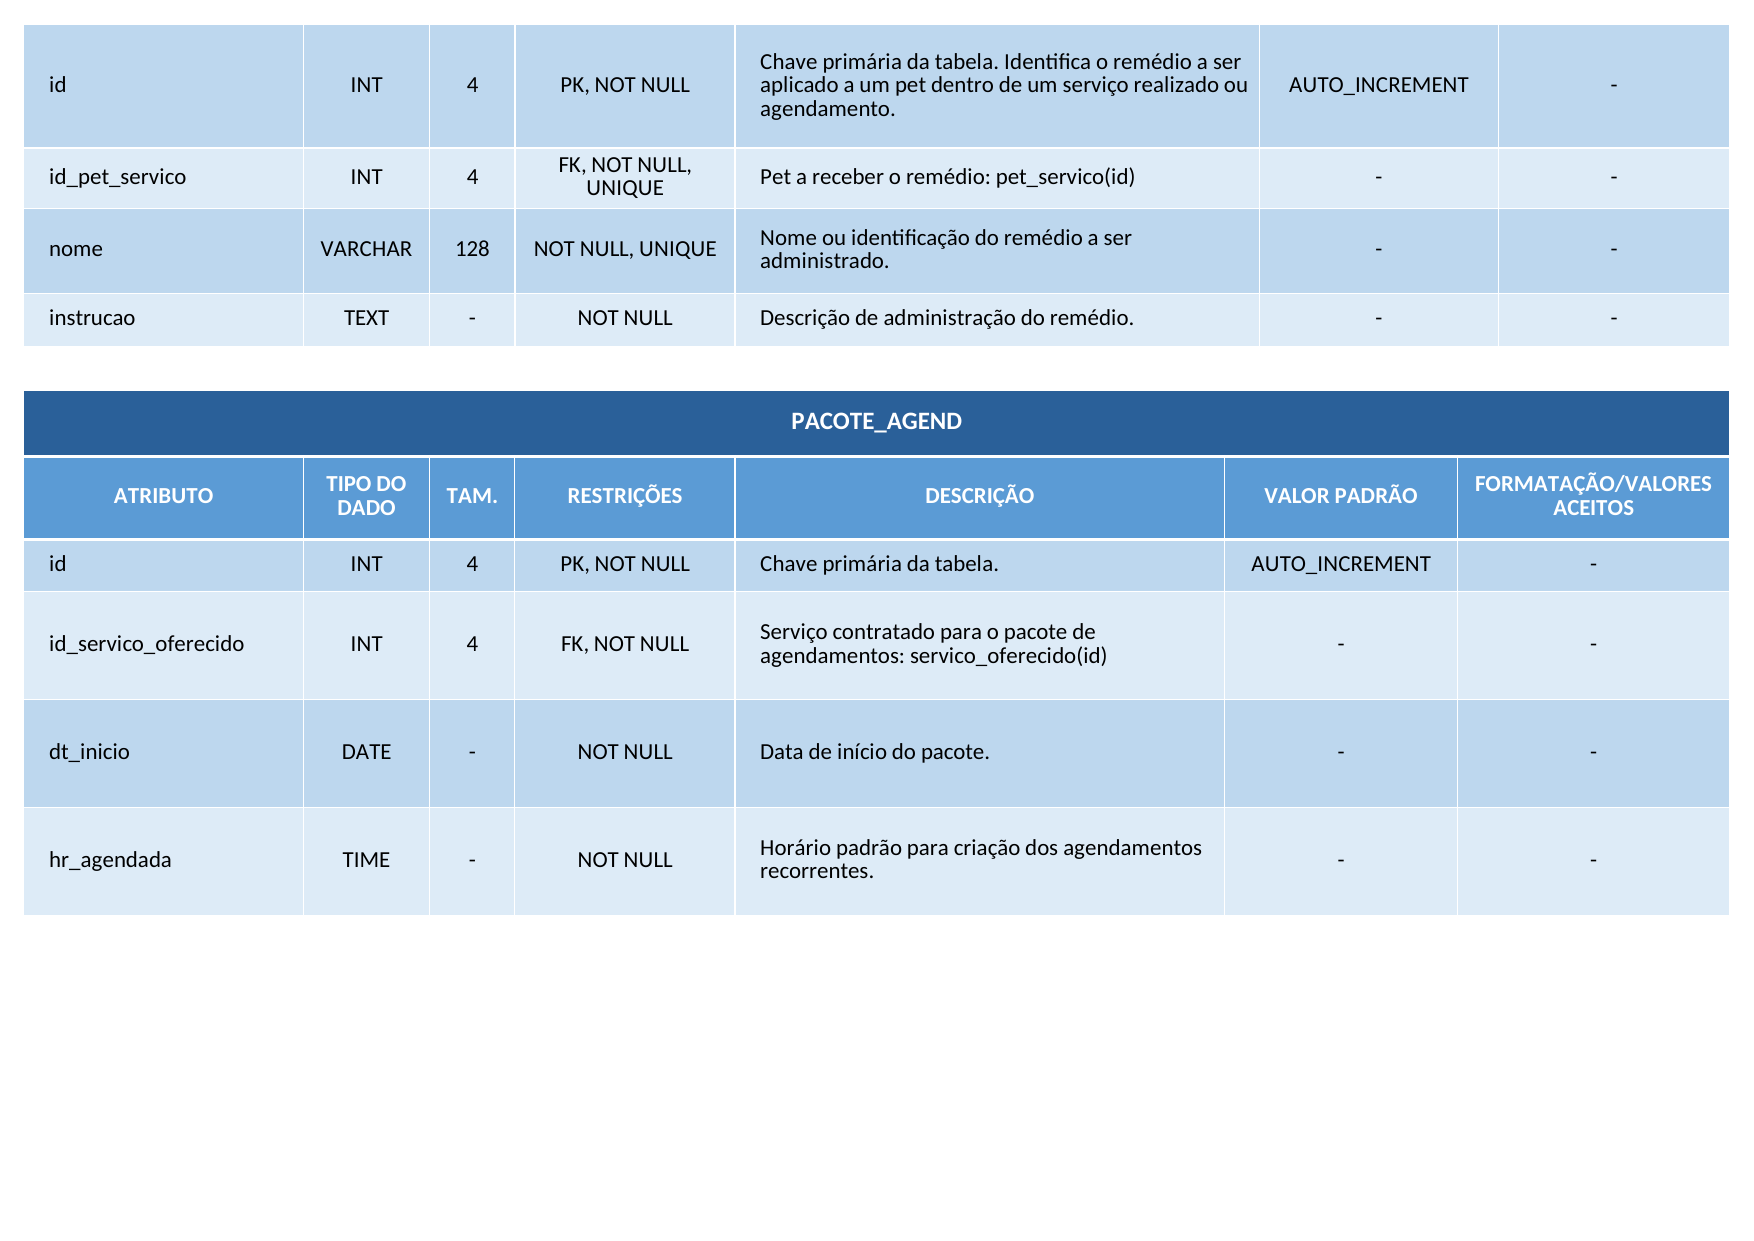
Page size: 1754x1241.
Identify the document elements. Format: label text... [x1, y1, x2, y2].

table_cell hr_agendada [24, 808, 303, 915]
table_cell - [1260, 209, 1498, 293]
table_cell NOT NULL [516, 294, 734, 346]
table_cell PK, NOT NULL [515, 541, 734, 591]
table_cell INT [304, 25, 429, 147]
table_cell - [1260, 294, 1498, 346]
table_cell PK, NOT NULL [516, 25, 734, 147]
table_cell Pet a receber o remédio: pet_servico(id) [736, 149, 1259, 208]
table_cell nome [24, 209, 303, 293]
table_cell DATE [304, 700, 429, 807]
table_cell - [430, 700, 514, 807]
table_cell ATRIBUTO [24, 458, 303, 538]
table_cell Horário padrão para criação dos agendamentos recorrentes. [736, 808, 1224, 915]
table_cell Chave primária da tabela. Identifica o remédio a ser aplicado a um pet dentro de um serviço realizado ou agendamento. [736, 25, 1259, 147]
table_cell 128 [430, 209, 514, 293]
table_cell NOT NULL [515, 808, 734, 915]
table_cell FORMATAÇÃO/VALORES ACEITOS [1458, 458, 1729, 538]
table_cell FK, NOT NULL, UNIQUE [516, 149, 734, 208]
table_cell INT [304, 149, 429, 208]
table_cell - [1225, 808, 1457, 915]
table_cell Descrição de administração do remédio. [736, 294, 1259, 346]
table_cell - [1458, 700, 1729, 807]
table_cell dt_inicio [24, 700, 303, 807]
table_cell FK, NOT NULL [515, 592, 734, 699]
table_cell - [430, 294, 514, 346]
table_cell - [1458, 541, 1729, 591]
table_cell - [1458, 592, 1729, 699]
table_cell 4 [430, 592, 514, 699]
table_cell - [1499, 209, 1729, 293]
table_cell NOT NULL [515, 700, 734, 807]
table_header PACOTE_AGEND [24, 391, 1729, 455]
table_cell Nome ou identificação do remédio a ser administrado. [736, 209, 1259, 293]
table_cell - [1499, 294, 1729, 346]
table_cell VARCHAR [304, 209, 429, 293]
table_cell TEXT [304, 294, 429, 346]
table_cell TAM. [430, 458, 514, 538]
table_cell DESCRIÇÃO [736, 458, 1224, 538]
table_cell NOT NULL, UNIQUE [516, 209, 734, 293]
table_cell - [1225, 700, 1457, 807]
table_cell id_pet_servico [24, 149, 303, 208]
table_cell - [1260, 149, 1498, 208]
table_cell - [430, 808, 514, 915]
table_cell Data de início do pacote. [736, 700, 1224, 807]
table_cell 4 [430, 541, 514, 591]
table_cell id [24, 25, 303, 147]
table_cell VALOR PADRÃO [1225, 458, 1457, 538]
table_cell - [1499, 25, 1729, 147]
table_cell RESTRIÇÕES [515, 458, 734, 538]
table_cell - [1499, 149, 1729, 208]
table_cell id [24, 541, 303, 591]
table_cell AUTO_INCREMENT [1225, 541, 1457, 591]
table_cell - [1458, 808, 1729, 915]
table_cell instrucao [24, 294, 303, 346]
table_cell TIPO DO DADO [304, 458, 429, 538]
table_cell TIME [304, 808, 429, 915]
table_cell 4 [430, 149, 514, 208]
table_cell - [1225, 592, 1457, 699]
table_cell AUTO_INCREMENT [1260, 25, 1498, 147]
table_cell 4 [430, 25, 514, 147]
table_cell INT [304, 592, 429, 699]
table_cell Chave primária da tabela. [736, 541, 1224, 591]
table_cell INT [304, 541, 429, 591]
table_cell id_servico_oferecido [24, 592, 303, 699]
table_cell Serviço contratado para o pacote de agendamentos: servico_oferecido(id) [736, 592, 1224, 699]
